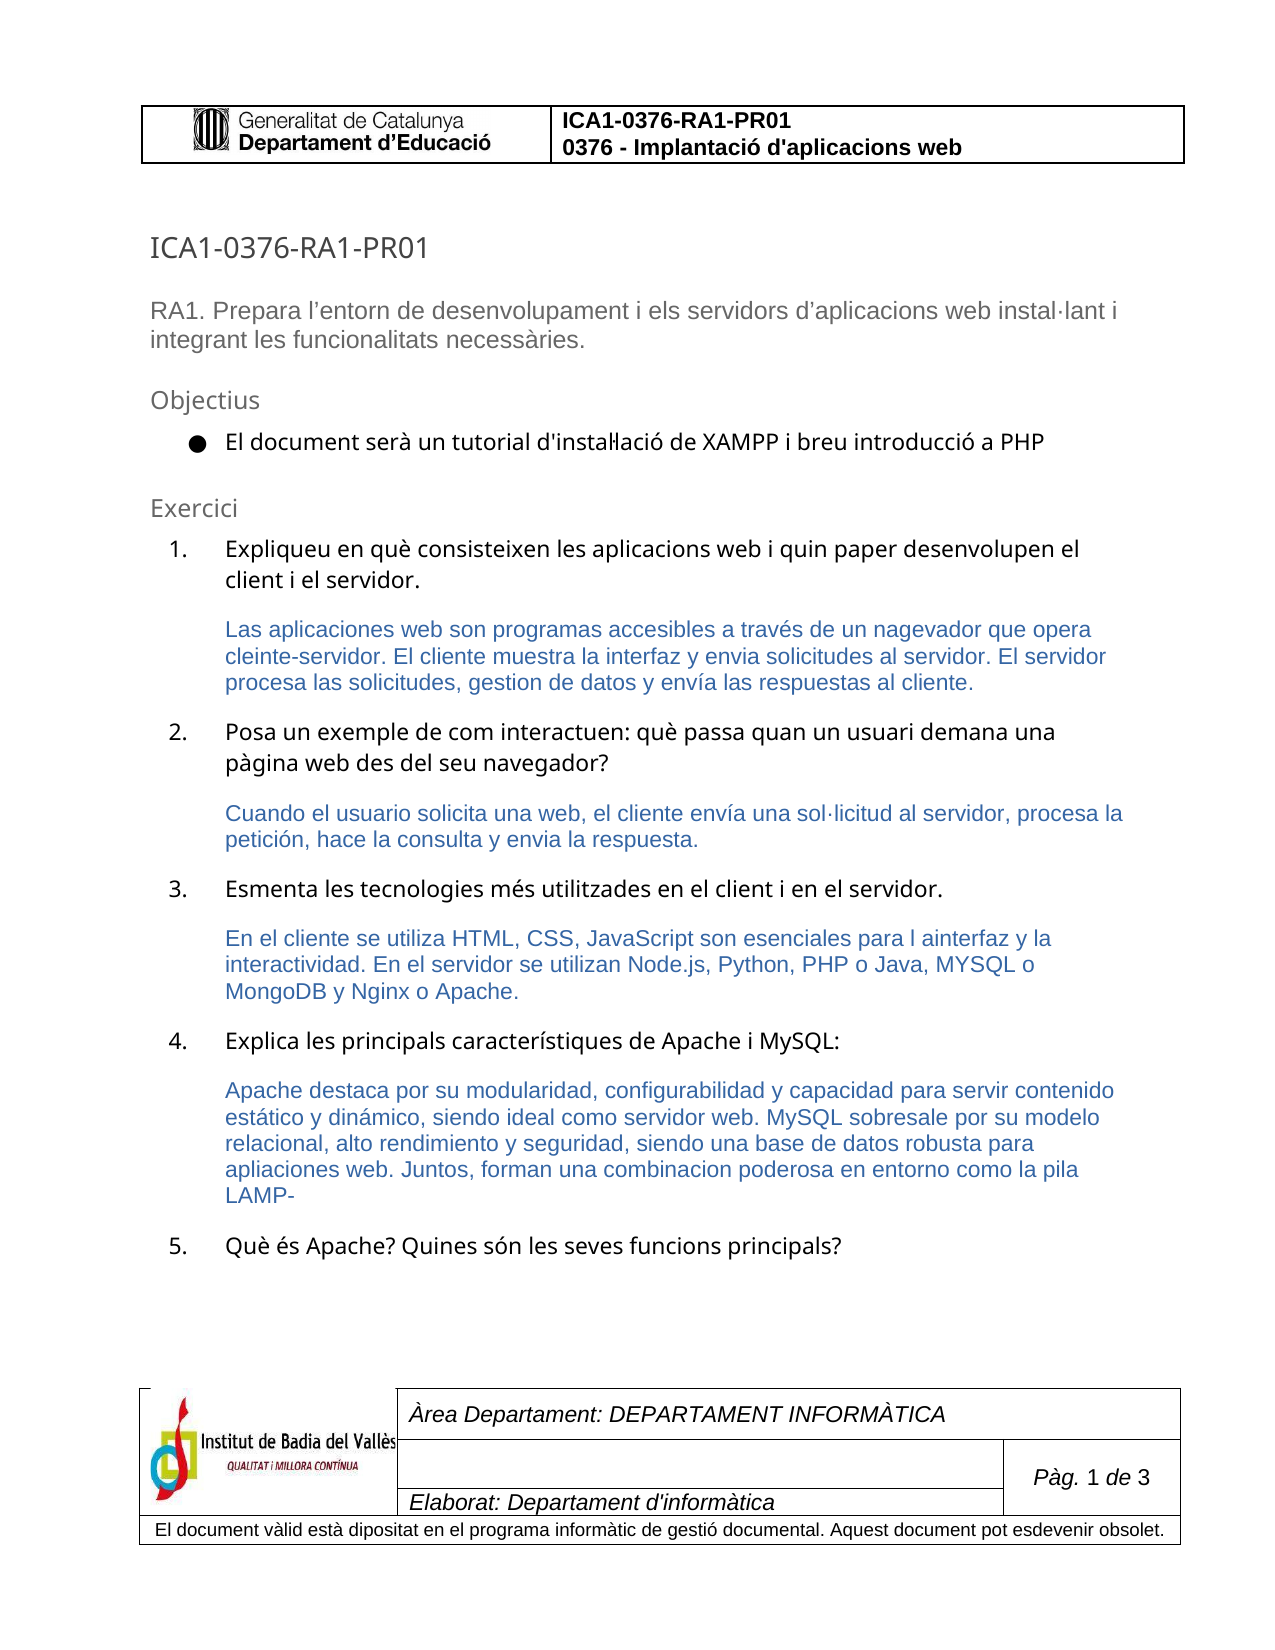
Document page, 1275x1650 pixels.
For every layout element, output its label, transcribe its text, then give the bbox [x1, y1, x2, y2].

subtitle RA1. Prepara l’entorn de desenvolupament i els servidors d’aplicacions web instal·lant i integrant les funcionalitats necessàries. [150, 296, 1125, 354]
list Cuando el usuario solicita una web, el cliente envía una sol·licitud al servidor, procesa la petición, hace la consulta y envia la respuesta. [187, 799, 1125, 852]
picture [193, 107, 491, 155]
list El document serà un tutorial d'instal·lació de XAMPP i breu introducció a PHP [187, 425, 1125, 457]
list Las aplicaciones web son programas accesibles a través de un nagevador que opera cleinte-servidor. El cliente muestra la interfaz y envia solicitudes al servidor. El servidor procesa las solicitudes, gestion de datos y envía las respuestas al cliente. [187, 616, 1125, 695]
list Posa un exemple de com interactuen: què passa quan un usuari demana una pàgina web des del seu navegador? [187, 716, 1125, 779]
list Esmenta les tecnologies més utilitzades en el client i en el servidor. [187, 873, 1125, 904]
subtitle Objectius [150, 383, 1125, 417]
subtitle Exercici [150, 491, 1125, 524]
list Apache destaca por su modularidad, configurabilidad y capacidad para servir contenido estático y dinámico, siendo ideal como servidor web. MySQL sobresale por su modelo relacional, alto rendimiento y seguridad, siendo una base de datos robusta para apliaciones web. Juntos, forman una combinacion poderosa en entorno como la pila LAMP- [187, 1077, 1125, 1209]
list En el cliente se utiliza HTML, CSS, JavaScript son esenciales para l ainterfaz y la interactividad. En el servidor se utilizan Node.js, Python, PHP o Java, MYSQL o MongoDB y Nginx o Apache. [187, 925, 1125, 1004]
list Què és Apache? Quines són les seves funcions principals? [187, 1230, 1125, 1261]
picture [150, 1388, 396, 1510]
subtitle ICA1-0376-RA1-PR01 [150, 227, 1125, 267]
list Expliqueu en què consisteixen les aplicacions web i quin paper desenvolupen el client i el servidor. [187, 533, 1125, 595]
list Explica les principals característiques de Apache i MySQL: [187, 1025, 1125, 1056]
